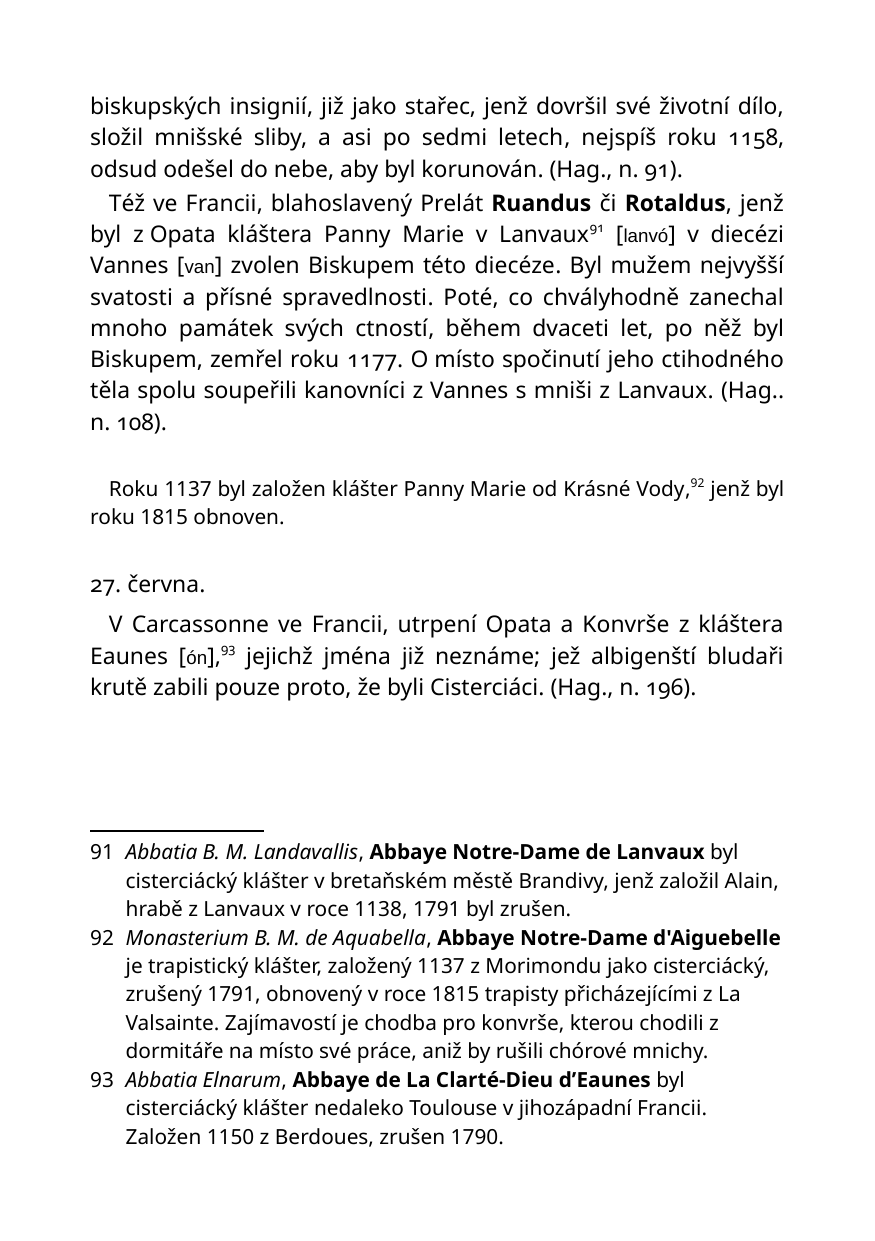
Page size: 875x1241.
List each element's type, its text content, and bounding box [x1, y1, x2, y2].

text Monasterium B. M. de Aquabella, Abbaye Notre-Dame d'Aiguebelle je trapistický klášter, založený 1137 z Morimondu jako cisterciácký, zrušený 1791, obnovený v roce 1815 trapisty přicházejícími z La Valsainte. Zajímavostí je chodba pro konvrše, kterou chodili z dormitáře na místo své práce, aniž by rušili chórové mnichy. [90, 923, 784, 1065]
text biskupských insignií, již jako stařec, jenž dovršil své životní dílo, složil mnišské sliby, a asi po sedmi letech, nejspíš roku 1158, odsud odešel do nebe, aby byl korunován. (Hag., n. 91). [90, 90, 784, 184]
text Též ve Francii, blahoslavený Prelát Ruandus či Rotaldus, jenž byl z Opata kláštera Panny Marie v Lanvaux [lanvó] v diecézi Vannes [van] zvolen Biskupem této diecéze. Byl mužem nejvyšší svatosti a přísné spravedlnosti. Poté, co chvályhodně zanechal mnoho památek svých ctností, během dvaceti let, po něž byl Biskupem, zemřel roku 1177. O místo spočinutí jeho ctihodného těla spolu soupeřili kanovníci z Vannes s mniši z Lanvaux. (Hag.. n. 108). [90, 187, 784, 437]
text Abbatia B. M. Landavallis, Abbaye Notre-Dame de Lanvaux byl cisterciácký klášter v bretaňském městě Brandivy, jenž založil Alain, hrabě z Lanvaux v roce 1138, 1791 byl zrušen. [90, 837, 784, 923]
text Abbatia Elnarum, Abbaye de La Clarté-Dieu d’Eaunes byl cisterciácký klášter nedaleko Toulouse v jihozápadní Francii. Založen 1150 z Berdoues, zrušen 1790. [90, 1065, 784, 1150]
text Roku 1137 byl založen klášter Panny Marie od Krásné Vody, jenž byl roku 1815 obnoven. [90, 474, 784, 531]
text V Carcassonne ve Francii, utrpení Opata a Konvrše z kláštera Eaunes [ón], jejichž jména již neznáme; jež albigenští bludaři krutě zabili pouze proto, že byli Cisterciáci. (Hag., n. 196). [90, 608, 784, 702]
text 27. června. [90, 568, 784, 599]
